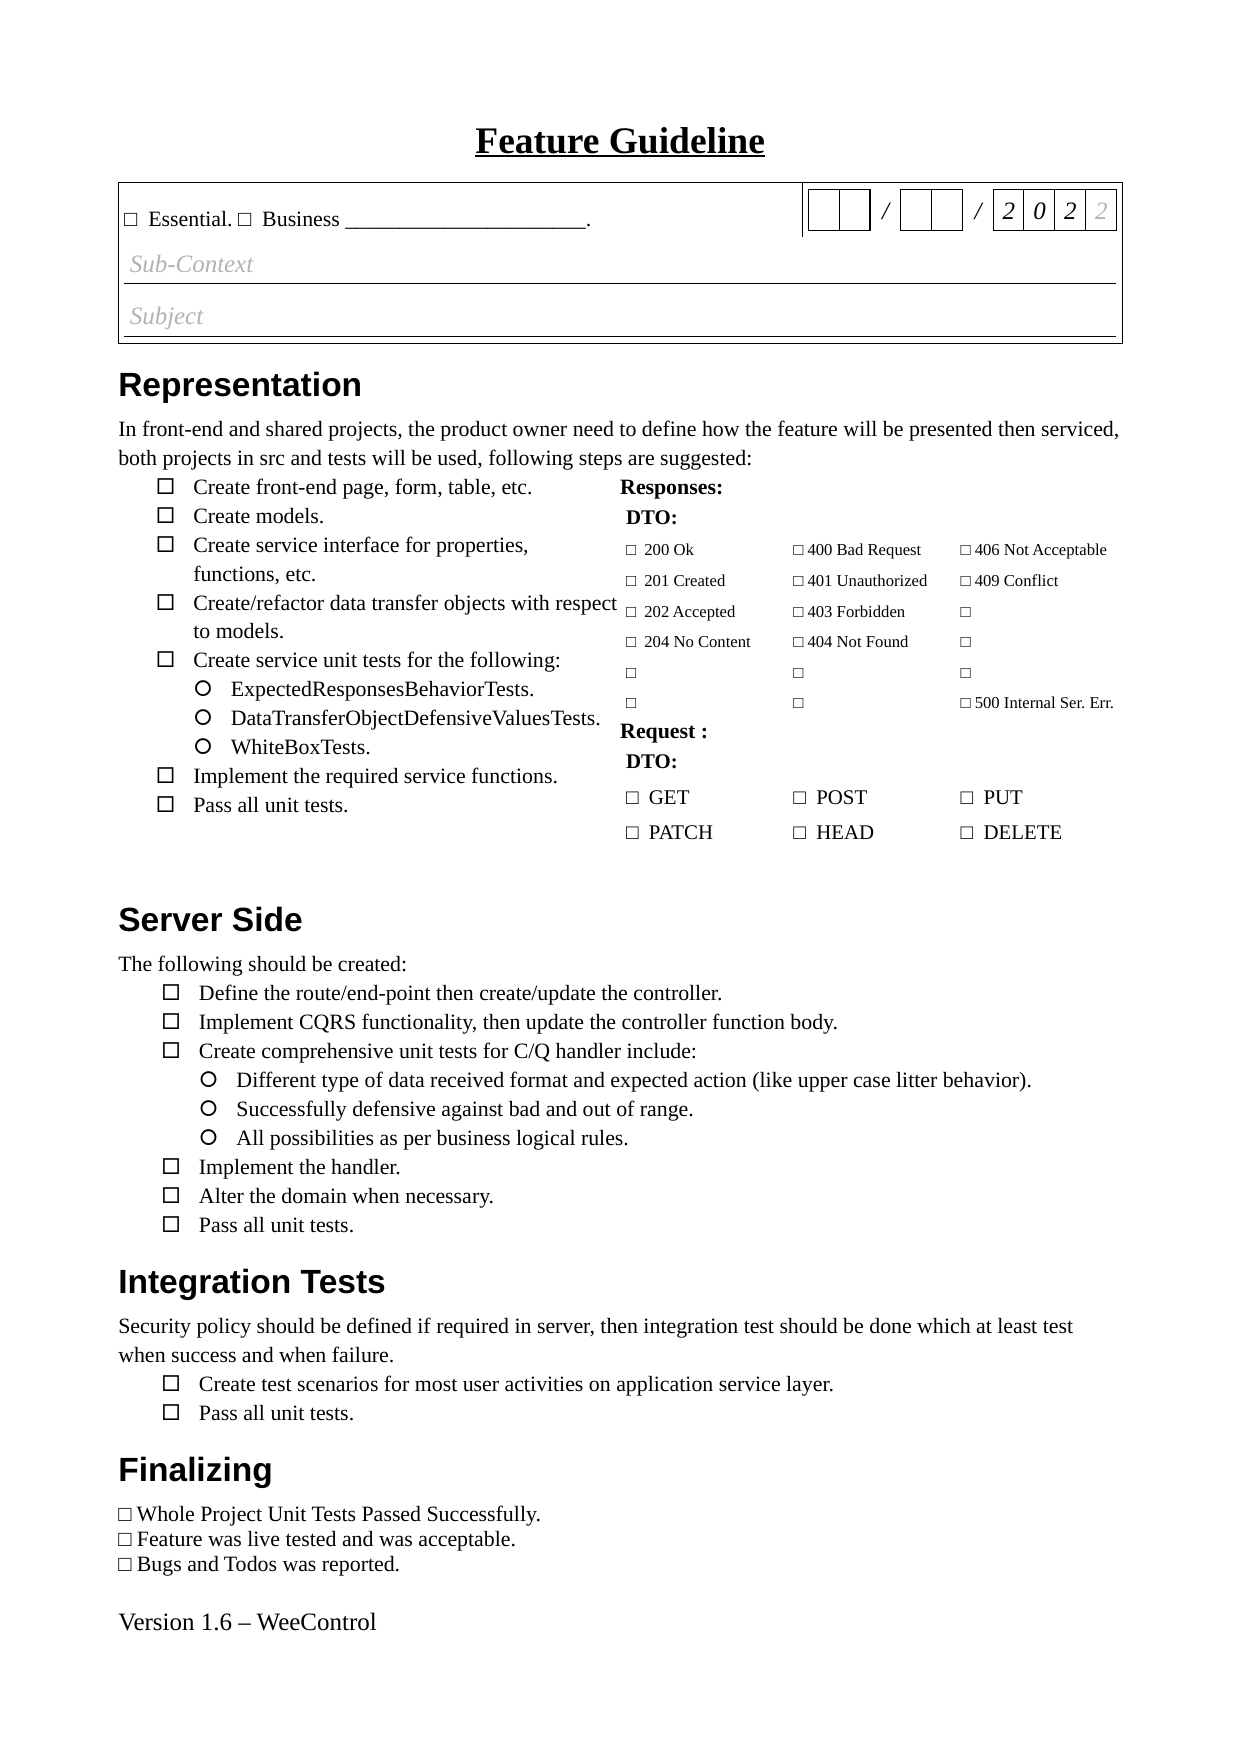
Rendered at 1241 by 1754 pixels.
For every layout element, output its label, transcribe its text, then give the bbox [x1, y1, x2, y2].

list Successfully defensive against bad and out of range. [199, 1096, 1122, 1121]
table_header / [963, 189, 993, 230]
table_header Sub-Context [124, 243, 1116, 283]
list Pass all unit tests. [161, 1399, 1122, 1425]
table_header Responses: [620, 474, 1122, 499]
table_header Subject [124, 296, 1116, 336]
text Feature Guideline [118, 118, 1122, 161]
list Create test scenarios for most user activities on application service layer. [161, 1371, 1122, 1396]
table_cell □ 204 No Content [620, 626, 787, 657]
table_header 0 [1024, 190, 1054, 230]
table_cell □ GET [620, 779, 787, 814]
table_header □ Essential. □ Business ______________________. [119, 183, 802, 237]
table_cell □ 201 Created [620, 565, 787, 596]
table_cell □ 200 Ok [620, 535, 787, 565]
table_cell □ HEAD [787, 815, 955, 850]
table_cell [119, 290, 1122, 343]
text Security policy should be defined if required in server, then integration test should be done which at least test when success and when failure. [118, 1313, 1122, 1367]
table_header [787, 744, 1122, 779]
list Implement CQRS functionality, then update the controller function body. [161, 1009, 1122, 1034]
subtitle Representation [118, 365, 1122, 403]
table_header DTO: [620, 499, 787, 534]
subtitle Integration Tests [118, 1262, 1122, 1300]
table_cell □ [620, 688, 787, 718]
table_header 2 [1055, 190, 1085, 230]
list Create comprehensive unit tests for C/Q handler include: [161, 1038, 1122, 1063]
table_header [787, 499, 1122, 534]
table_cell □ 404 Not Found [787, 626, 955, 657]
list All possibilities as per business logical rules. [199, 1125, 1122, 1150]
table_cell □ 403 Forbidden [787, 596, 955, 626]
table_cell □ [955, 657, 1122, 688]
list Implement the handler. [161, 1154, 1122, 1179]
table_header / [871, 189, 900, 230]
list Pass all unit tests. [161, 1212, 1122, 1237]
table_cell □ 500 Internal Ser. Err. [955, 688, 1122, 718]
table_cell □ 409 Conflict [955, 565, 1122, 596]
table_header [803, 183, 1122, 237]
table_header [809, 190, 839, 230]
text □ Bugs and Todos was reported. [118, 1551, 1122, 1576]
table_cell □ POST [787, 779, 955, 814]
table_cell Request : [620, 718, 1122, 744]
text □ Whole Project Unit Tests Passed Successfully. [118, 1501, 1122, 1526]
list Different type of data received format and expected action (like upper case litter behavior). [199, 1067, 1122, 1092]
table_cell □ 202 Accepted [620, 596, 787, 626]
table_cell □ 400 Bad Request [787, 535, 955, 565]
table_header [840, 190, 869, 230]
subtitle Server Side [118, 900, 1122, 939]
table_header [901, 190, 931, 230]
table_cell □ 406 Not Acceptable [955, 535, 1122, 565]
table_header DTO: [620, 744, 787, 779]
table_cell □ DELETE [955, 815, 1122, 850]
table_cell □ [955, 596, 1122, 626]
list Alter the domain when necessary. [161, 1183, 1122, 1208]
text The following should be created: [118, 951, 1122, 976]
table_header Create front-end page, form, table, etc. Create models. Create service interface for properties, functions, etc. Create/refactor data transfer objects with respect to models. Create service unit tests for the following: ExpectedResponsesBehaviorTests. DataTransferObjectDefensiveValuesTests. WhiteBoxTests. Implement the required service functions. Pass all unit tests. [118, 474, 620, 850]
table_cell □ PATCH [620, 815, 787, 850]
table_cell □ [620, 657, 787, 688]
table_cell [119, 237, 1122, 290]
table_cell □ 401 Unauthorized [787, 565, 955, 596]
table_header [932, 190, 962, 230]
text In front-end and shared projects, the product owner need to define how the feature will be presented then serviced, both projects in src and tests will be used, following steps are suggested: [118, 416, 1122, 470]
text □ Feature was live tested and was acceptable. [118, 1526, 1122, 1551]
table_cell □ PUT [955, 779, 1122, 814]
table_header 2 [1086, 190, 1116, 230]
list Define the route/end-point then create/update the controller. [161, 980, 1122, 1005]
subtitle Finalizing [118, 1449, 1122, 1488]
table_header 2 [994, 190, 1023, 230]
table_cell □ [787, 688, 955, 718]
table_cell □ [787, 657, 955, 688]
table_cell □ [955, 626, 1122, 657]
